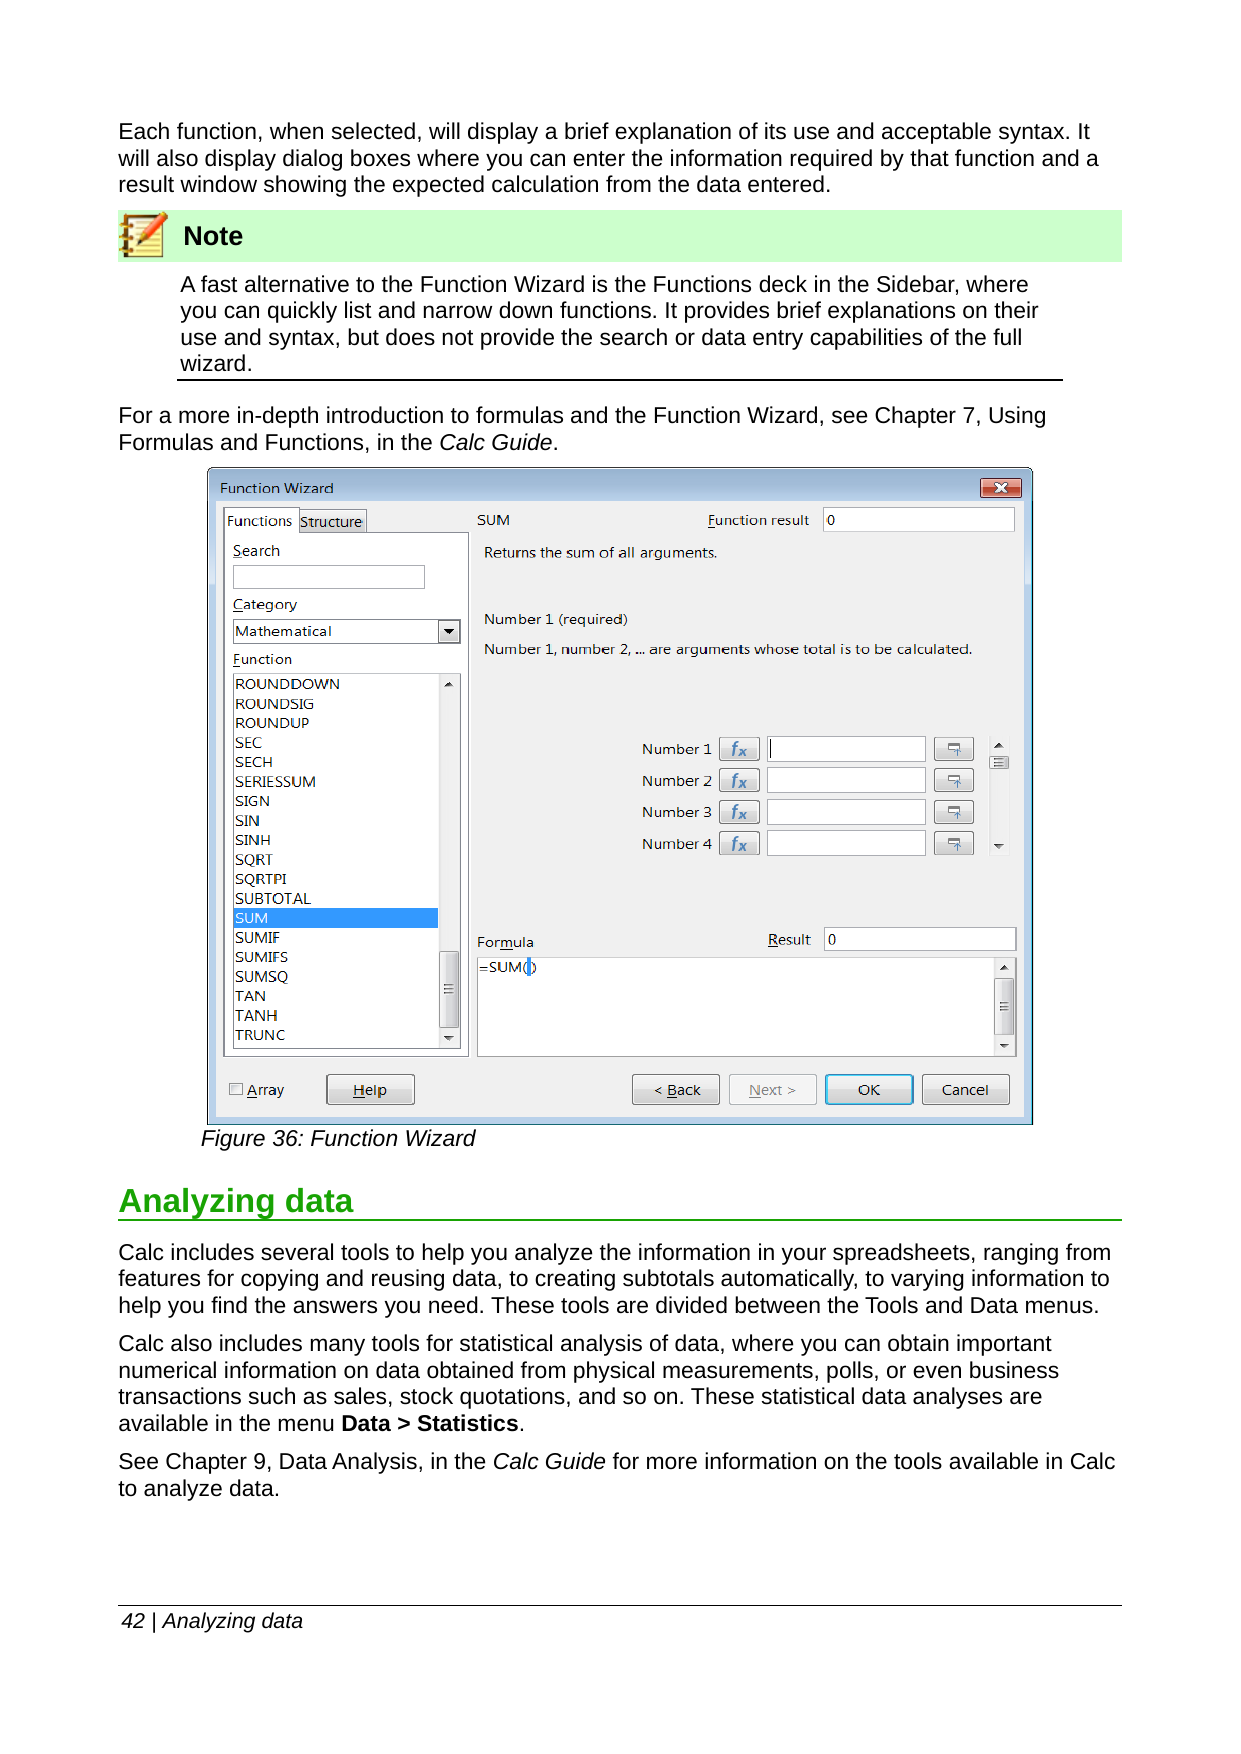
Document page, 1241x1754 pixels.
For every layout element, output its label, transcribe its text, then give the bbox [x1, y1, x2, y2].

text For a more in-depth introduction to formulas and the Function Wizard, see Chapter 7, Using Formulas and Functions, in the Calc Guide. [118, 402, 1122, 455]
subtitle Analyzing data [118, 1181, 1122, 1219]
picture [207, 467, 1034, 1125]
text Calc includes several tools to help you analyze the information in your spreadsheets, ranging from features for copying and reusing data, to creating subtotals automatically, to varying information to help you find the answers you need. These tools are divided between the Tools and Data menus. [118, 1239, 1122, 1318]
picture [119, 210, 170, 261]
text A fast alternative to the Function Wizard is the Functions deck in the Sidebar, where you can quickly list and narrow down functions. It provides brief explanations on their use and syntax, but does not provide the search or data entry capabilities of the full wizard. [177, 268, 1063, 379]
text Each function, when selected, will display a brief explanation of its use and acceptable syntax. It will also display dialog boxes where you can enter the information required by that function and a result window showing the expected calculation from the data entered. [118, 118, 1122, 197]
text See Chapter 9, Data Analysis, in the Calc Guide for more information on the tools available in Calc to analyze data. [118, 1448, 1122, 1501]
text Figure 36: Function Wizard [201, 467, 1040, 1151]
text Calc also includes many tools for statistical analysis of data, where you can obtain important numerical information on data obtained from physical measurements, polls, or even business transactions such as sales, stock quotations, and so on. These statistical data analyses are available in the menu Data > Statistics. [118, 1330, 1122, 1436]
subtitle Note [118, 210, 1122, 262]
